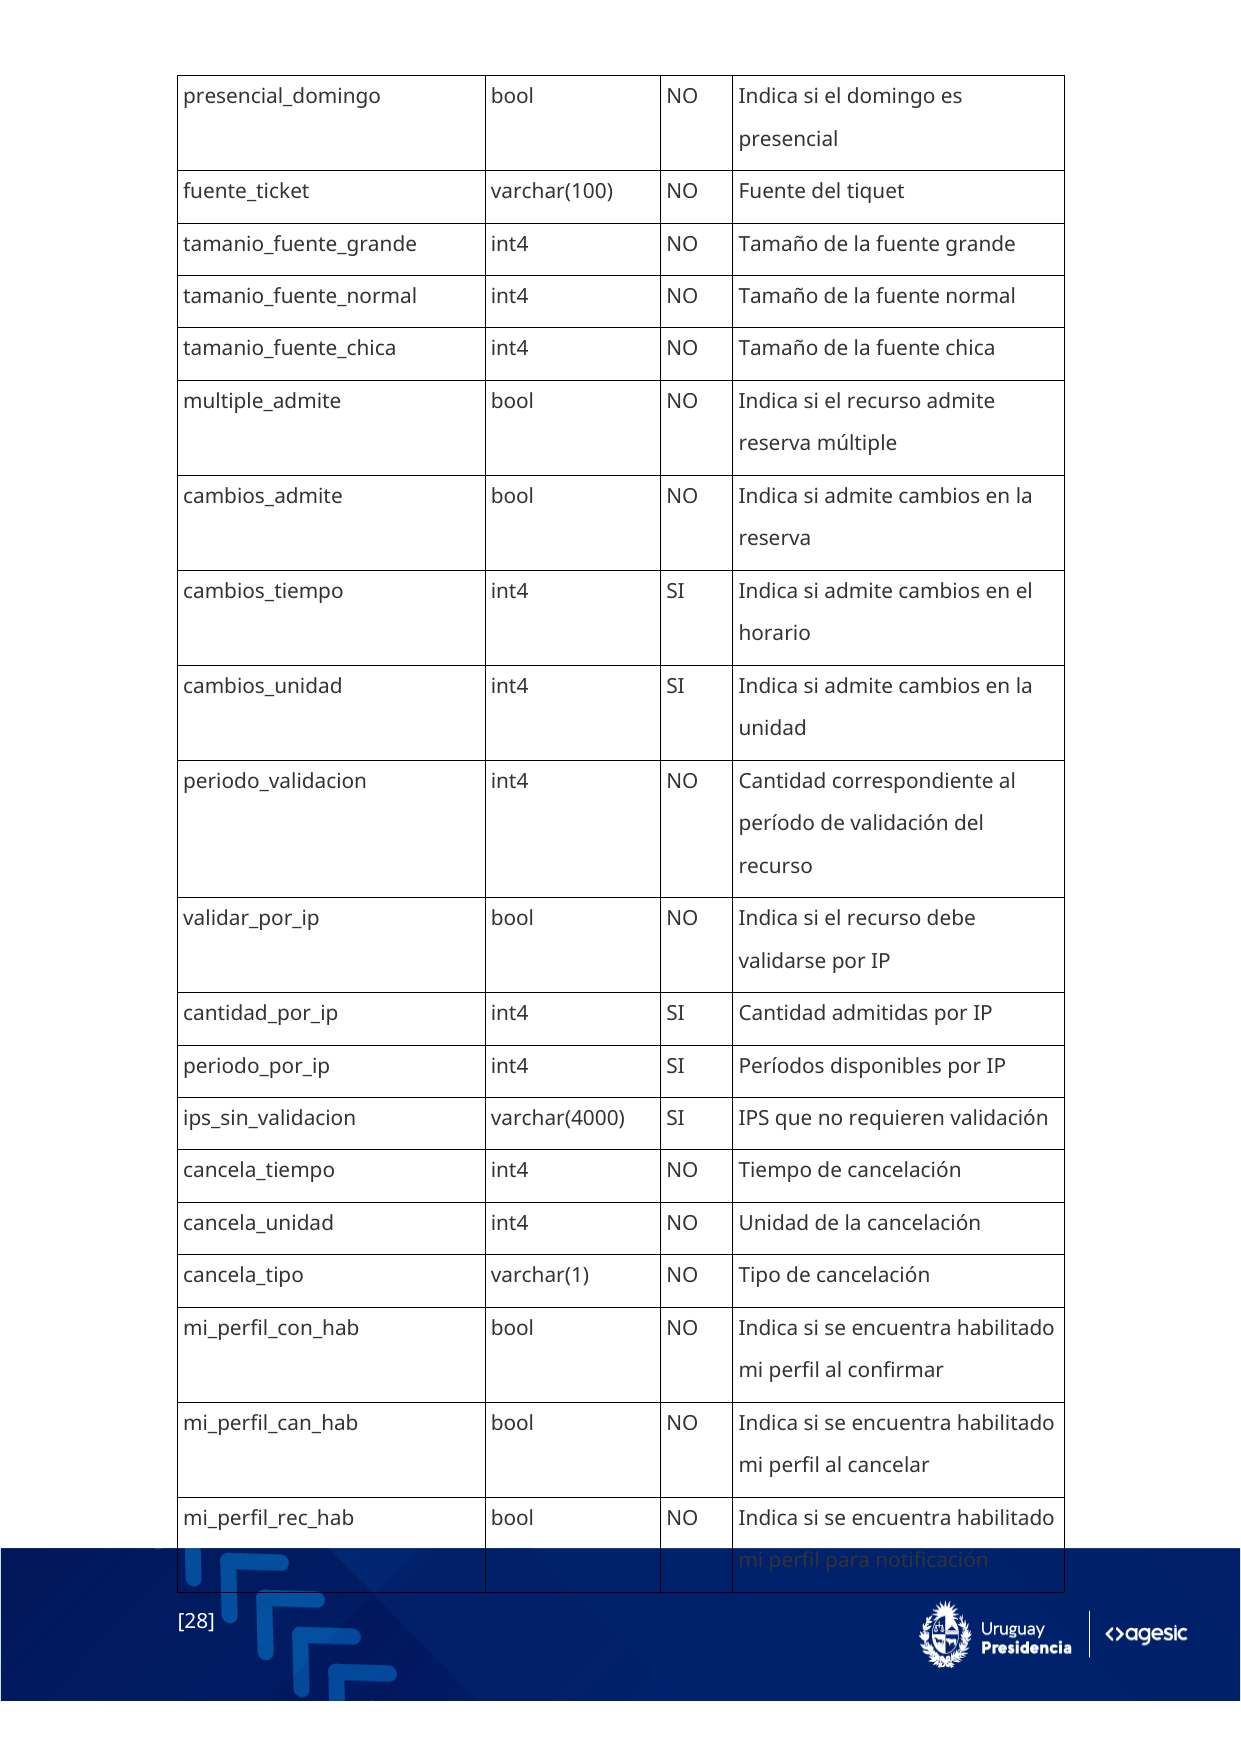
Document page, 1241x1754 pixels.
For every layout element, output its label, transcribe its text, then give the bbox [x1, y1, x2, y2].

table_cell mi_perfil_con_hab [178, 1308, 485, 1402]
table_cell Indica si el recurso admite reserva múltiple [733, 381, 1064, 474]
table_cell Unidad de la cancelación [733, 1203, 1064, 1254]
table_cell NO [661, 381, 732, 474]
table_cell NO [661, 224, 732, 275]
table_cell ips_sin_validacion [178, 1098, 485, 1149]
table_cell int4 [486, 1203, 660, 1254]
table_cell NO [661, 276, 732, 327]
table_cell NO [661, 1498, 732, 1548]
table_cell cambios_tiempo [178, 571, 485, 664]
table_cell int4 [486, 571, 660, 664]
table_cell SI [661, 571, 732, 664]
table_cell Indica si el recurso debe validarse por IP [733, 898, 1064, 992]
table_cell varchar(100) [486, 171, 660, 222]
table_cell NO [661, 898, 732, 992]
table_cell bool [486, 1308, 660, 1402]
table_cell bool [486, 381, 660, 474]
table_cell int4 [486, 328, 660, 379]
table_cell NO [661, 328, 732, 379]
table_cell Tamaño de la fuente normal [733, 276, 1064, 327]
table_cell int4 [486, 276, 660, 327]
table_cell Cantidad correspondiente al período de validación del recurso [733, 761, 1064, 897]
table_cell bool [486, 476, 660, 569]
table_cell IPS que no requieren validación [733, 1098, 1064, 1149]
table_cell Indica si admite cambios en la reserva [733, 476, 1064, 569]
table_cell fuente_ticket [178, 171, 485, 222]
table_cell cancela_tipo [178, 1255, 485, 1307]
table_cell cancela_tiempo [178, 1150, 485, 1202]
table_cell SI [661, 1098, 732, 1149]
table_cell Indica si admite cambios en el horario [733, 571, 1064, 664]
table_cell validar_por_ip [178, 898, 485, 992]
table_cell NO [661, 1203, 732, 1254]
table_cell presencial_domingo [178, 76, 485, 170]
table_cell mi_perfil_can_hab [178, 1403, 485, 1497]
table_cell SI [661, 993, 732, 1044]
table_cell Tiempo de cancelación [733, 1150, 1064, 1202]
table_cell bool [486, 1403, 660, 1497]
table_cell Tipo de cancelación [733, 1255, 1064, 1307]
table_cell int4 [486, 1150, 660, 1202]
table_cell varchar(1) [486, 1255, 660, 1307]
table_cell int4 [486, 993, 660, 1044]
table_cell NO [661, 1308, 732, 1402]
table_cell periodo_por_ip [178, 1046, 485, 1097]
table_cell bool [486, 898, 660, 992]
table_cell multiple_admite [178, 381, 485, 474]
table_cell tamanio_fuente_normal [178, 276, 485, 327]
table_cell cancela_unidad [178, 1203, 485, 1254]
table_cell NO [661, 171, 732, 222]
table_cell tamanio_fuente_chica [178, 328, 485, 379]
table_cell periodo_validacion [178, 761, 485, 897]
table_cell NO [661, 1255, 732, 1307]
table_cell SI [661, 1046, 732, 1097]
table_cell Indica si se encuentra habilitado mi perfil al cancelar [733, 1403, 1064, 1497]
table_cell cambios_unidad [178, 666, 485, 759]
table_cell Indica si admite cambios en la unidad [733, 666, 1064, 759]
table_cell Tamaño de la fuente chica [733, 328, 1064, 379]
table_cell Indica si se encuentra habilitado mi perfil al confirmar [733, 1308, 1064, 1402]
table_cell NO [661, 476, 732, 569]
table_cell int4 [486, 666, 660, 759]
table_cell SI [661, 666, 732, 759]
table_cell cambios_admite [178, 476, 485, 569]
table_cell int4 [486, 761, 660, 897]
table_cell varchar(4000) [486, 1098, 660, 1149]
table_cell NO [661, 1403, 732, 1497]
table_cell Tamaño de la fuente grande [733, 224, 1064, 275]
table_cell Fuente del tiquet [733, 171, 1064, 222]
table_cell int4 [486, 1046, 660, 1097]
table_cell mi_perfil_rec_hab [178, 1498, 485, 1548]
table_cell int4 [486, 224, 660, 275]
table_cell Períodos disponibles por IP [733, 1046, 1064, 1097]
table_cell cantidad_por_ip [178, 993, 485, 1044]
table_cell bool [486, 1498, 660, 1548]
table_cell NO [661, 761, 732, 897]
table_cell tamanio_fuente_grande [178, 224, 485, 275]
table_cell Indica si se encuentra habilitado mi perfil para notificación [733, 1498, 1064, 1548]
table_cell Cantidad admitidas por IP [733, 993, 1064, 1044]
table_cell NO [661, 1150, 732, 1202]
table_cell bool [486, 76, 660, 170]
table_cell NO [661, 76, 732, 170]
table_cell Indica si el domingo es presencial [733, 76, 1064, 170]
